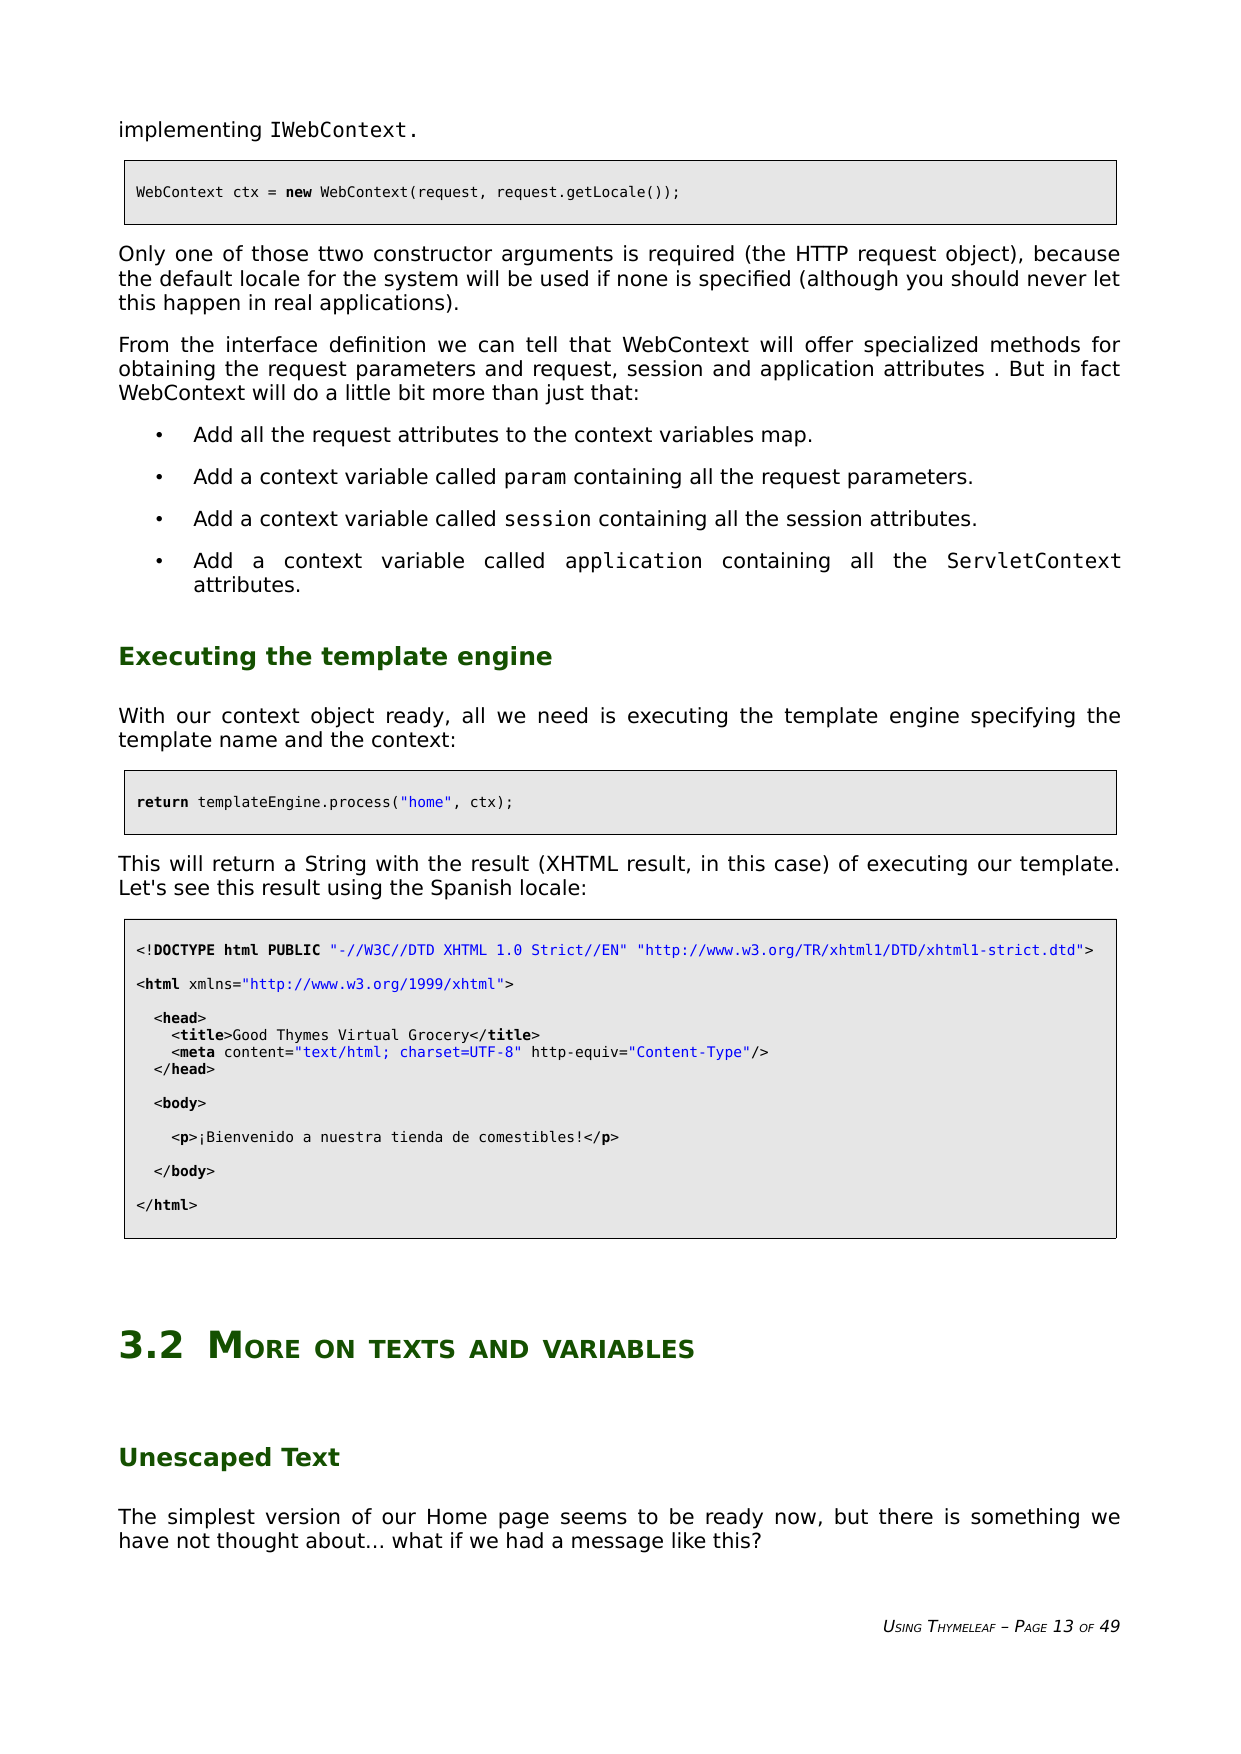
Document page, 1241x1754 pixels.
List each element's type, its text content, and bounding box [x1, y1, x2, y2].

list Add a context variable called application containing all the ServletContext attributes. [156, 549, 1122, 598]
text <!DOCTYPE html PUBLIC "-//W3C//DTD XHTML 1.0 Strict//EN" "http://www.w3.org/TR/xhtml1/DTD/xhtml1-strict.dtd"> <html xmlns="http://www.w3.org/1999/xhtml"> <head> <title>Good Thymes Virtual Grocery</title> <meta content="text/html; charset=UTF-8" http-equiv="Content-Type"/> </head> <body> <p>¡Bienvenido a nuestra tienda de comestibles!</p> </body> </html> [125, 920, 1116, 1238]
subtitle Executing the template engine [118, 642, 1122, 671]
text Only one of those ttwo constructor arguments is required (the HTTP request object), because the default locale for the system will be used if none is specified (although you should never let this happen in real applications). [118, 242, 1122, 315]
text WebContext ctx = new WebContext(request, request.getLocale()); [125, 161, 1116, 224]
text return templateEngine.process("home", ctx); [125, 771, 1116, 834]
text implementing IWebContext. [118, 118, 1122, 142]
text The simplest version of our Home page seems to be ready now, but there is something we have not thought about... what if we had a message like this? [118, 1505, 1122, 1554]
text This will return a String with the result (XHTML result, in this case) of executing our template. Let's see this result using the Spanish locale: [118, 852, 1122, 901]
list Add all the request attributes to the context variables map. [156, 423, 1122, 448]
text With our context object ready, all we need is executing the template engine specifying the template name and the context: [118, 704, 1122, 752]
list Add a context variable called session containing all the session attributes. [156, 507, 1122, 532]
list Add a context variable called param containing all the request parameters. [156, 465, 1122, 489]
subtitle More on texts and variables [118, 1323, 1122, 1367]
text From the interface definition we can tell that WebContext will offer specialized methods for obtaining the request parameters and request, session and application attributes . But in fact WebContext will do a little bit more than just that: [118, 333, 1122, 406]
subtitle Unescaped Text [118, 1444, 1122, 1473]
